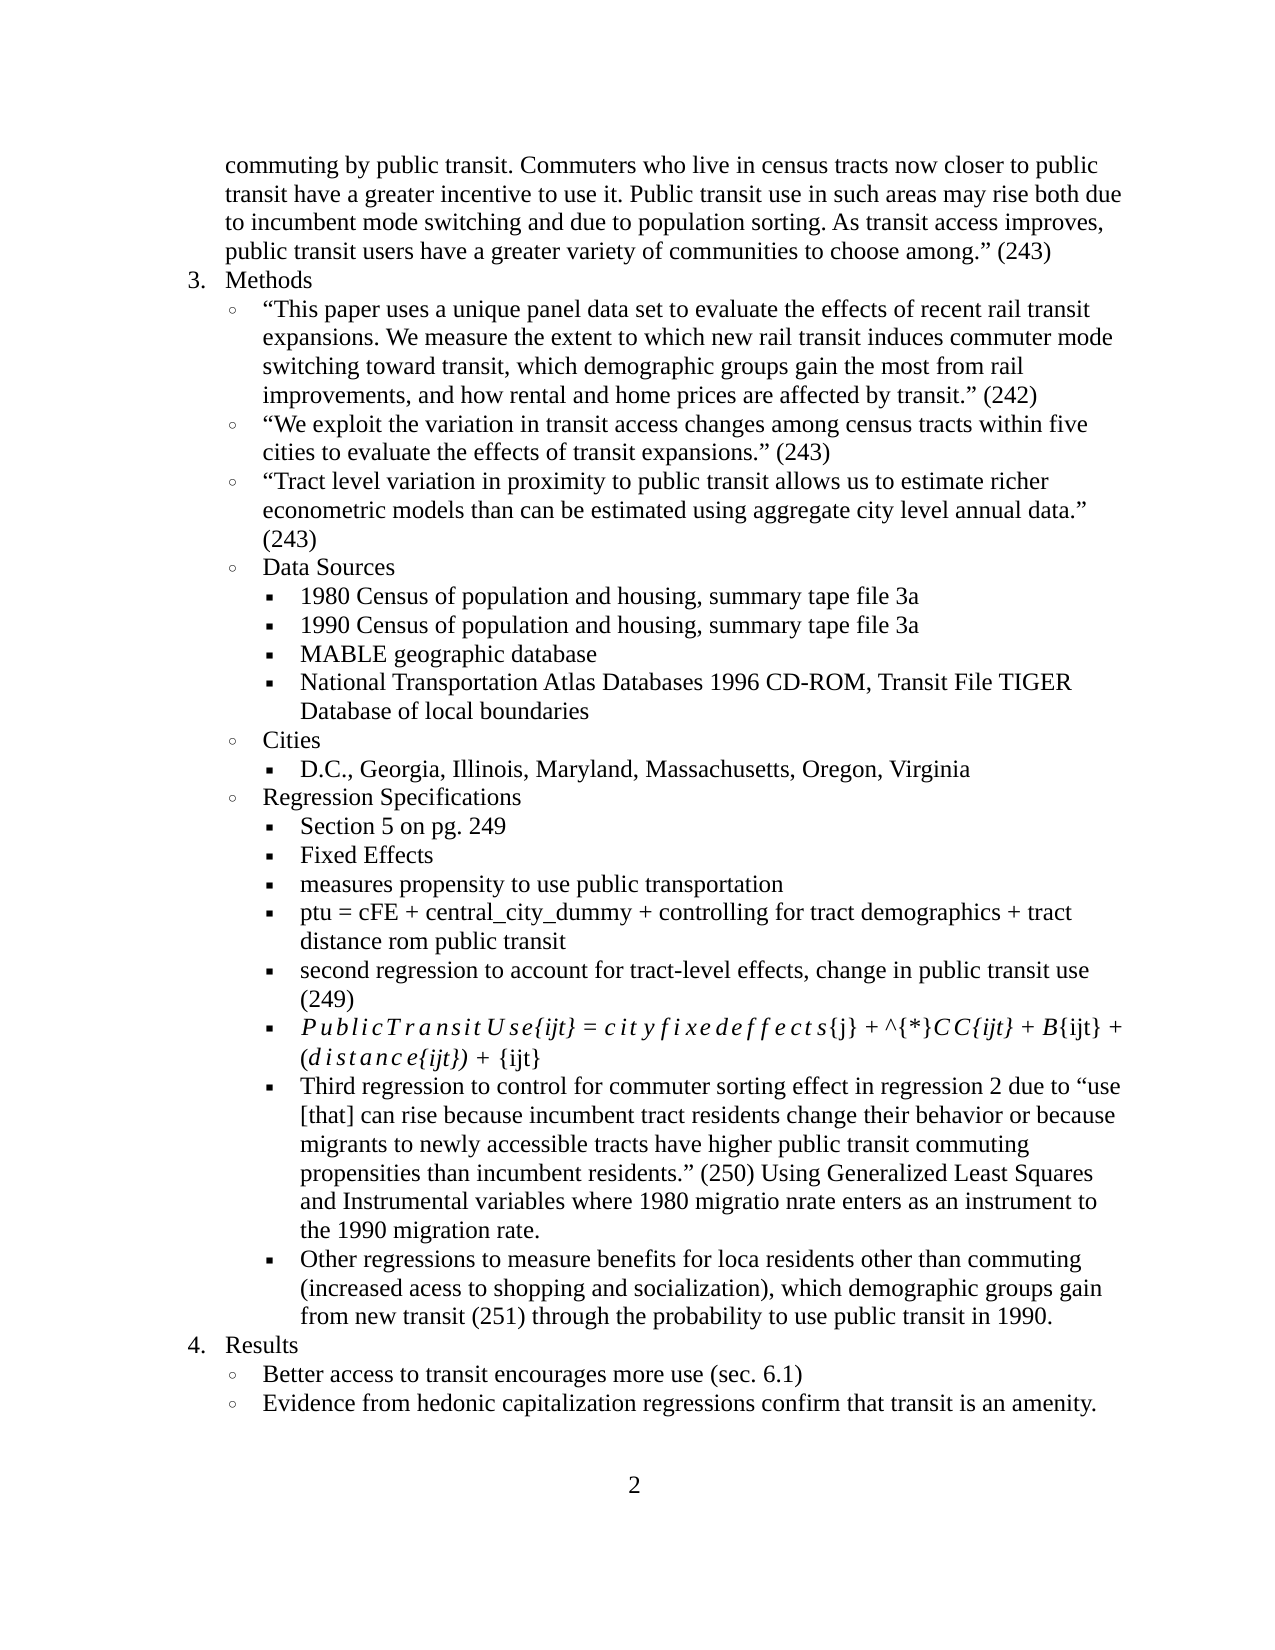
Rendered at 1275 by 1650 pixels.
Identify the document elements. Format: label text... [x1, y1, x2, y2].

list Results [187, 1330, 1125, 1359]
list Cities [225, 725, 1125, 754]
list Section 5 on pg. 249 [262, 811, 1125, 840]
list ptu = cFE + central_city_dummy + controlling for tract demographics + tract distance rom public transit [262, 897, 1125, 955]
list {ijt} = {j} + ^{*}{ijt} + B{ijt} + ({ijt}) + {ijt} [262, 1012, 1125, 1071]
list 1990 Census of population and housing, summary tape file 3a [262, 610, 1125, 639]
list Better access to transit encourages more use (sec. 6.1) [225, 1359, 1125, 1388]
list Fixed Effects [262, 840, 1125, 869]
list D.C., Georgia, Illinois, Maryland, Massachusetts, Oregon, Virginia [262, 754, 1125, 782]
list commuting by public transit. Commuters who live in census tracts now closer to public transit have a greater incentive to use it. Public transit use in such areas may rise both due to incumbent mode switching and due to population sorting. As transit access improves, public transit users have a greater variety of communities to choose among.” (243) [187, 150, 1125, 265]
list Regression Specifications [225, 782, 1125, 811]
list Evidence from hedonic capitalization regressions confirm that transit is an amenity. [225, 1388, 1125, 1416]
list MABLE geographic database [262, 639, 1125, 667]
list Third regression to control for commuter sorting effect in regression 2 due to “use [that] can rise because incumbent tract residents change their behavior or because migrants to newly accessible tracts have higher public transit commuting propensities than incumbent residents.” (250) Using Generalized Least Squares and Instrumental variables where 1980 migratio nrate enters as an instrument to the 1990 migration rate. [262, 1071, 1125, 1244]
list measures propensity to use public transportation [262, 869, 1125, 897]
list “We exploit the variation in transit access changes among census tracts within five cities to evaluate the effects of transit expansions.” (243) [225, 409, 1125, 466]
list 1980 Census of population and housing, summary tape file 3a [262, 581, 1125, 610]
list “This paper uses a unique panel data set to evaluate the effects of recent rail transit expansions. We measure the extent to which new rail transit induces commuter mode switching toward transit, which demographic groups gain the most from rail improvements, and how rental and home prices are affected by transit.” (242) [225, 294, 1125, 409]
list Methods [187, 265, 1125, 294]
list Data Sources [225, 552, 1125, 581]
list National Transportation Atlas Databases 1996 CD-ROM, Transit File TIGER Database of local boundaries [262, 667, 1125, 725]
list Other regressions to measure benefits for loca residents other than commuting (increased acess to shopping and socialization), which demographic groups gain from new transit (251) through the probability to use public transit in 1990. [262, 1244, 1125, 1330]
list “Tract level variation in proximity to public transit allows us to estimate richer econometric models than can be estimated using aggregate city level annual data.” (243) [225, 466, 1125, 552]
list second regression to account for tract-level effects, change in public transit use (249) [262, 955, 1125, 1012]
